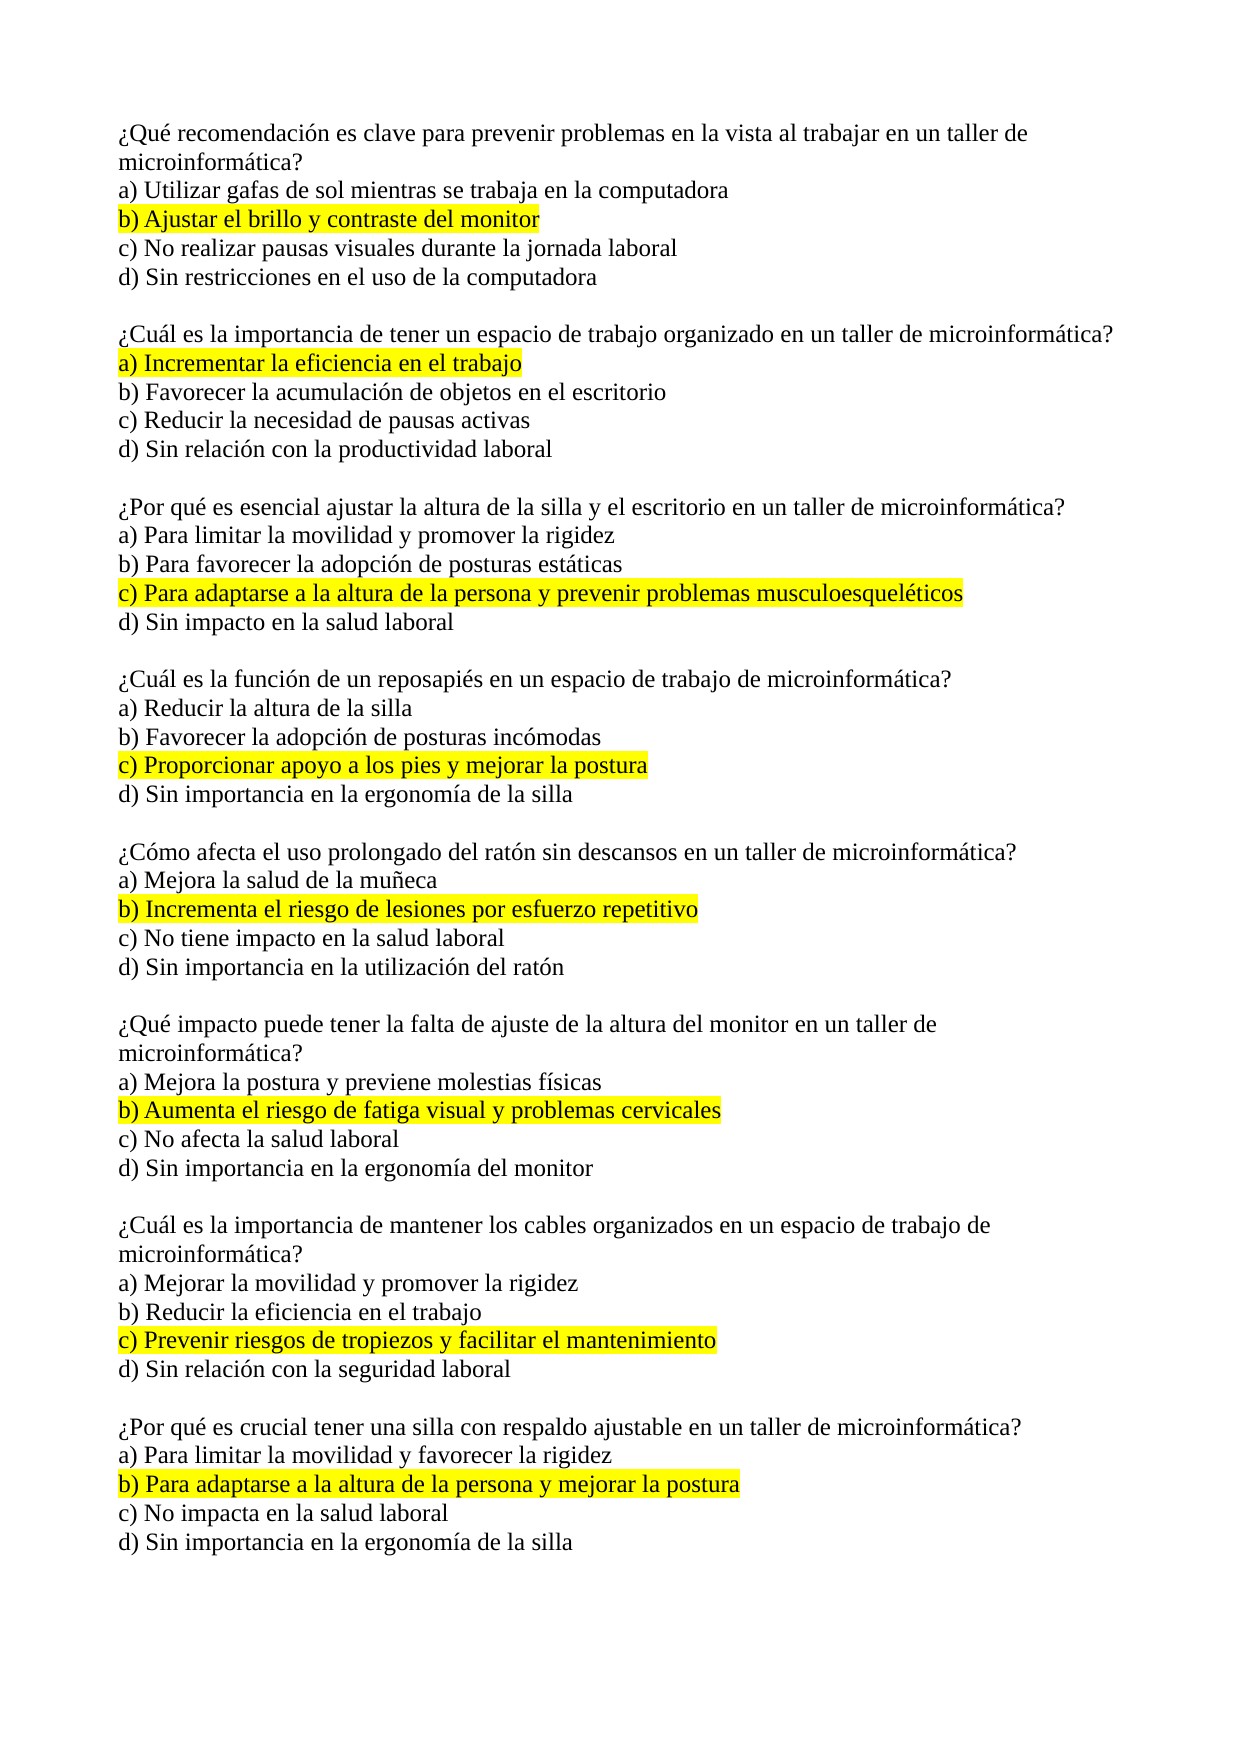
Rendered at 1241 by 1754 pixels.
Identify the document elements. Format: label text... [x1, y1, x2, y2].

text d) Sin relación con la seguridad laboral [118, 1354, 1122, 1383]
text c) No tiene impacto en la salud laboral [118, 923, 1122, 952]
text d) Sin importancia en la ergonomía de la silla [118, 1527, 1122, 1556]
text b) Reducir la eficiencia en el trabajo [118, 1297, 1122, 1326]
text a) Mejora la postura y previene molestias físicas [118, 1067, 1122, 1096]
text d) Sin importancia en la ergonomía del monitor [118, 1153, 1122, 1182]
text ¿Cómo afecta el uso prolongado del ratón sin descansos en un taller de microinformática? [118, 837, 1122, 866]
text d) Sin importancia en la utilización del ratón [118, 952, 1122, 981]
text b) Favorecer la acumulación de objetos en el escritorio [118, 377, 1122, 406]
text b) Para favorecer la adopción de posturas estáticas [118, 549, 1122, 578]
text b) Ajustar el brillo y contraste del monitor [118, 204, 1122, 233]
text a) Utilizar gafas de sol mientras se trabaja en la computadora [118, 176, 1122, 204]
text a) Incrementar la eficiencia en el trabajo [118, 348, 1122, 377]
text c) Proporcionar apoyo a los pies y mejorar la postura [118, 751, 1122, 779]
text c) Reducir la necesidad de pausas activas [118, 406, 1122, 434]
text b) Incrementa el riesgo de lesiones por esfuerzo repetitivo [118, 894, 1122, 923]
text c) No impacta en la salud laboral [118, 1498, 1122, 1527]
text b) Para adaptarse a la altura de la persona y mejorar la postura [118, 1469, 1122, 1498]
text ¿Cuál es la importancia de tener un espacio de trabajo organizado en un taller de microinformática? [118, 319, 1122, 348]
text a) Para limitar la movilidad y favorecer la rigidez [118, 1441, 1122, 1469]
text ¿Por qué es crucial tener una silla con respaldo ajustable en un taller de microinformática? [118, 1412, 1122, 1441]
text c) No realizar pausas visuales durante la jornada laboral [118, 233, 1122, 262]
text c) Para adaptarse a la altura de la persona y prevenir problemas musculoesqueléticos [118, 578, 1122, 607]
text d) Sin importancia en la ergonomía de la silla [118, 779, 1122, 808]
text a) Reducir la altura de la silla [118, 693, 1122, 722]
text c) No afecta la salud laboral [118, 1124, 1122, 1153]
text d) Sin impacto en la salud laboral [118, 607, 1122, 636]
text d) Sin restricciones en el uso de la computadora [118, 262, 1122, 291]
text ¿Cuál es la importancia de mantener los cables organizados en un espacio de trabajo de microinformática? [118, 1211, 1122, 1268]
text ¿Qué recomendación es clave para prevenir problemas en la vista al trabajar en un taller de microinformática? [118, 118, 1122, 176]
text a) Mejorar la movilidad y promover la rigidez [118, 1268, 1122, 1297]
text a) Para limitar la movilidad y promover la rigidez [118, 521, 1122, 549]
text ¿Cuál es la función de un reposapiés en un espacio de trabajo de microinformática? [118, 664, 1122, 693]
text c) Prevenir riesgos de tropiezos y facilitar el mantenimiento [118, 1326, 1122, 1354]
text b) Favorecer la adopción de posturas incómodas [118, 722, 1122, 751]
text ¿Qué impacto puede tener la falta de ajuste de la altura del monitor en un taller de microinformática? [118, 1009, 1122, 1067]
text ¿Por qué es esencial ajustar la altura de la silla y el escritorio en un taller de microinformática? [118, 492, 1122, 521]
text b) Aumenta el riesgo de fatiga visual y problemas cervicales [118, 1096, 1122, 1124]
text d) Sin relación con la productividad laboral [118, 434, 1122, 463]
text a) Mejora la salud de la muñeca [118, 866, 1122, 894]
